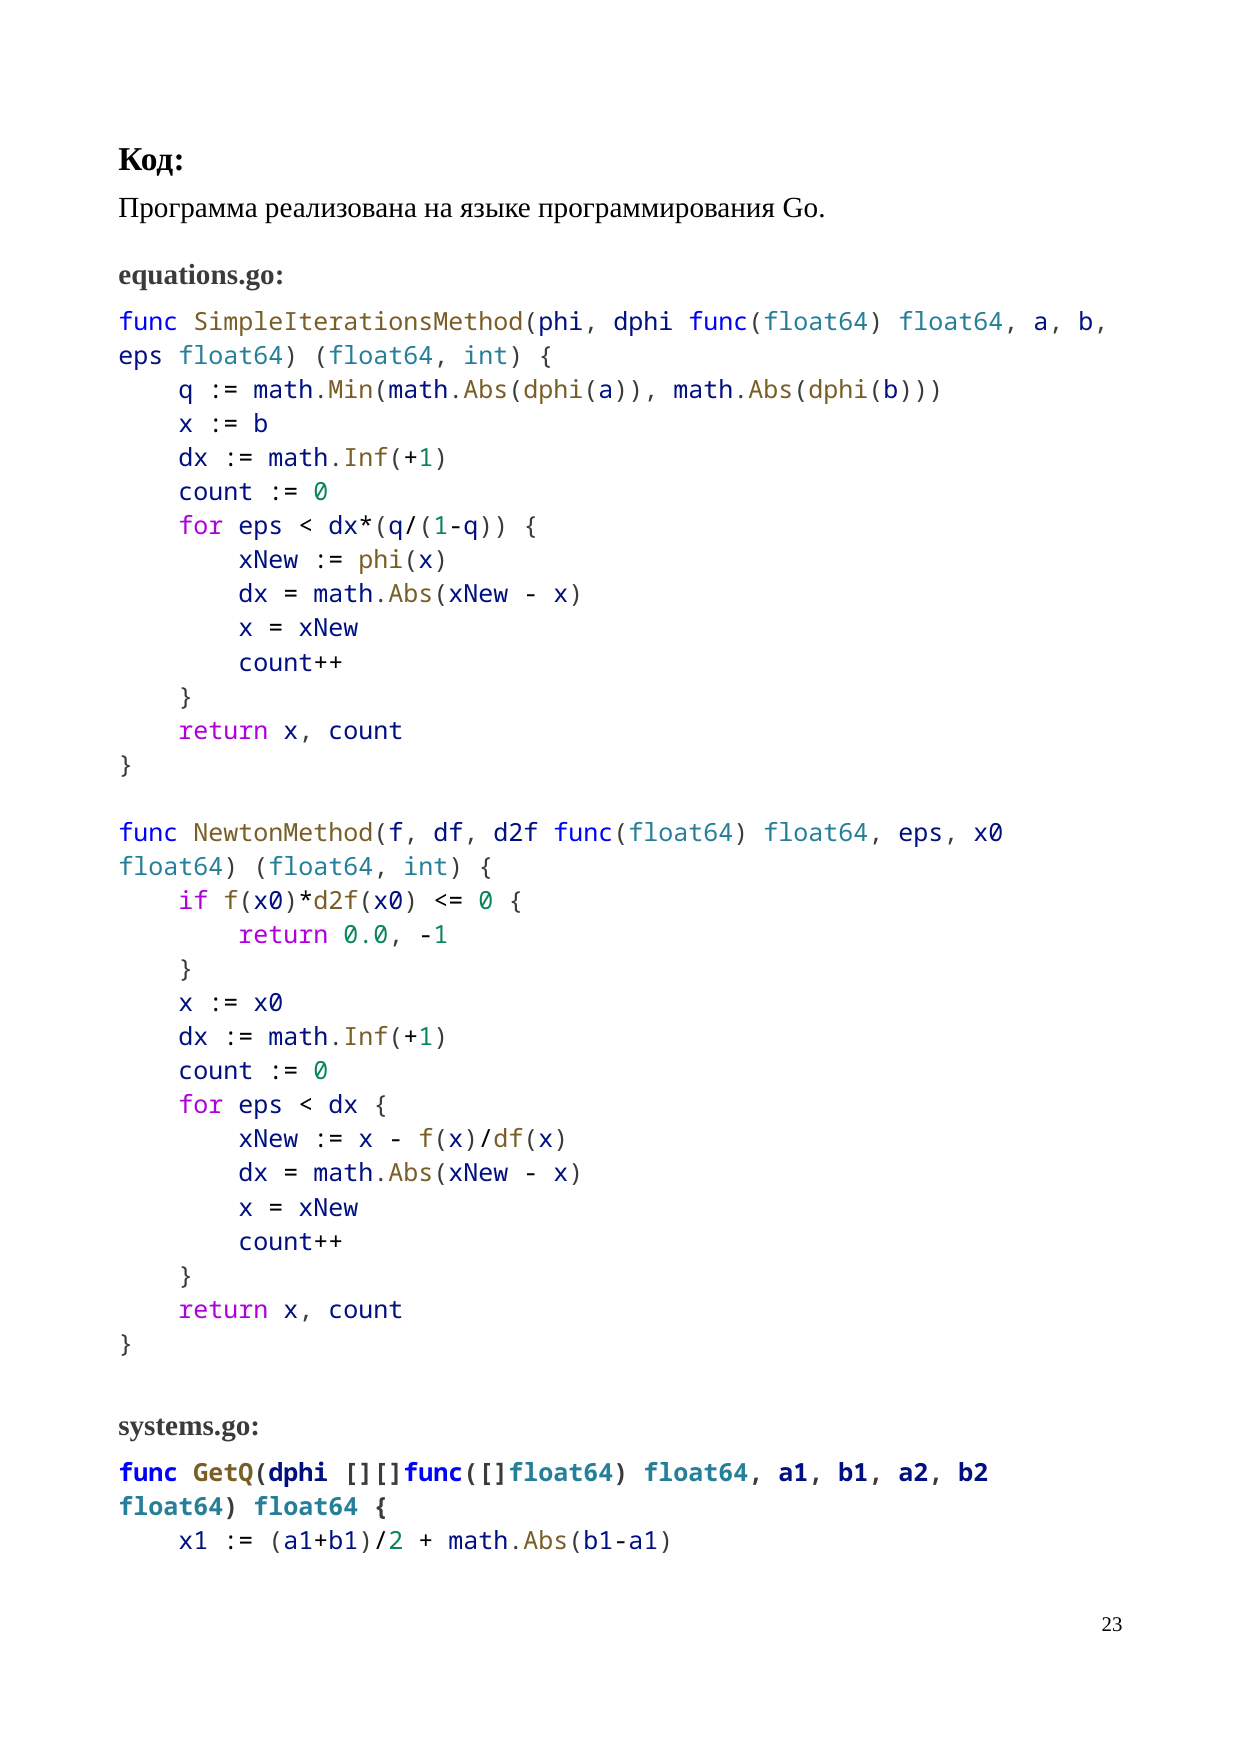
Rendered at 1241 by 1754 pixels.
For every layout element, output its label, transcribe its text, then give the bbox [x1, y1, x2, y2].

text xNew := phi(x) [118, 542, 1122, 576]
text dx := math.Inf(+1) [118, 440, 1122, 474]
text Программа реализована на языке программирования Go. [118, 190, 1122, 223]
text return 0.0, -1 [118, 917, 1122, 951]
text dx := math.Inf(+1) [118, 1019, 1122, 1053]
text } [118, 1325, 1122, 1359]
text func NewtonMethod(f, df, d2f func(float64) float64, eps, x0 float64) (float64, int) { [118, 814, 1122, 883]
text count++ [118, 1223, 1122, 1257]
text xNew := x - f(x)/df(x) [118, 1121, 1122, 1155]
text x = xNew [118, 610, 1122, 644]
text x1 := (a1+b1)/2 + math.Abs(b1-a1) [118, 1522, 1122, 1556]
text q := math.Min(math.Abs(dphi(a)), math.Abs(dphi(b))) [118, 372, 1122, 406]
text func GetQ(dphi [][]func([]float64) float64, a1, b1, a2, b2 float64) float64 { [118, 1454, 1122, 1522]
text count++ [118, 644, 1122, 678]
text count := 0 [118, 474, 1122, 508]
subtitle systems.go: [118, 1408, 1122, 1442]
text for eps < dx*(q/(1-q)) { [118, 508, 1122, 542]
text func SimpleIterationsMethod(phi, dphi func(float64) float64, a, b, eps float64) (float64, int) { [118, 303, 1122, 372]
text dx = math.Abs(xNew - x) [118, 1155, 1122, 1189]
text for eps < dx { [118, 1087, 1122, 1121]
text } [118, 1257, 1122, 1291]
text } [118, 951, 1122, 985]
text } [118, 678, 1122, 712]
text if f(x0)*d2f(x0) <= 0 { [118, 883, 1122, 917]
text x = xNew [118, 1189, 1122, 1223]
text x := b [118, 406, 1122, 440]
text return x, count [118, 712, 1122, 746]
text count := 0 [118, 1053, 1122, 1087]
text } [118, 746, 1122, 780]
text dx = math.Abs(xNew - x) [118, 576, 1122, 610]
subtitle equations.go: [118, 257, 1122, 291]
text x := x0 [118, 985, 1122, 1019]
text return x, count [118, 1291, 1122, 1325]
subtitle Код: [118, 139, 1122, 177]
